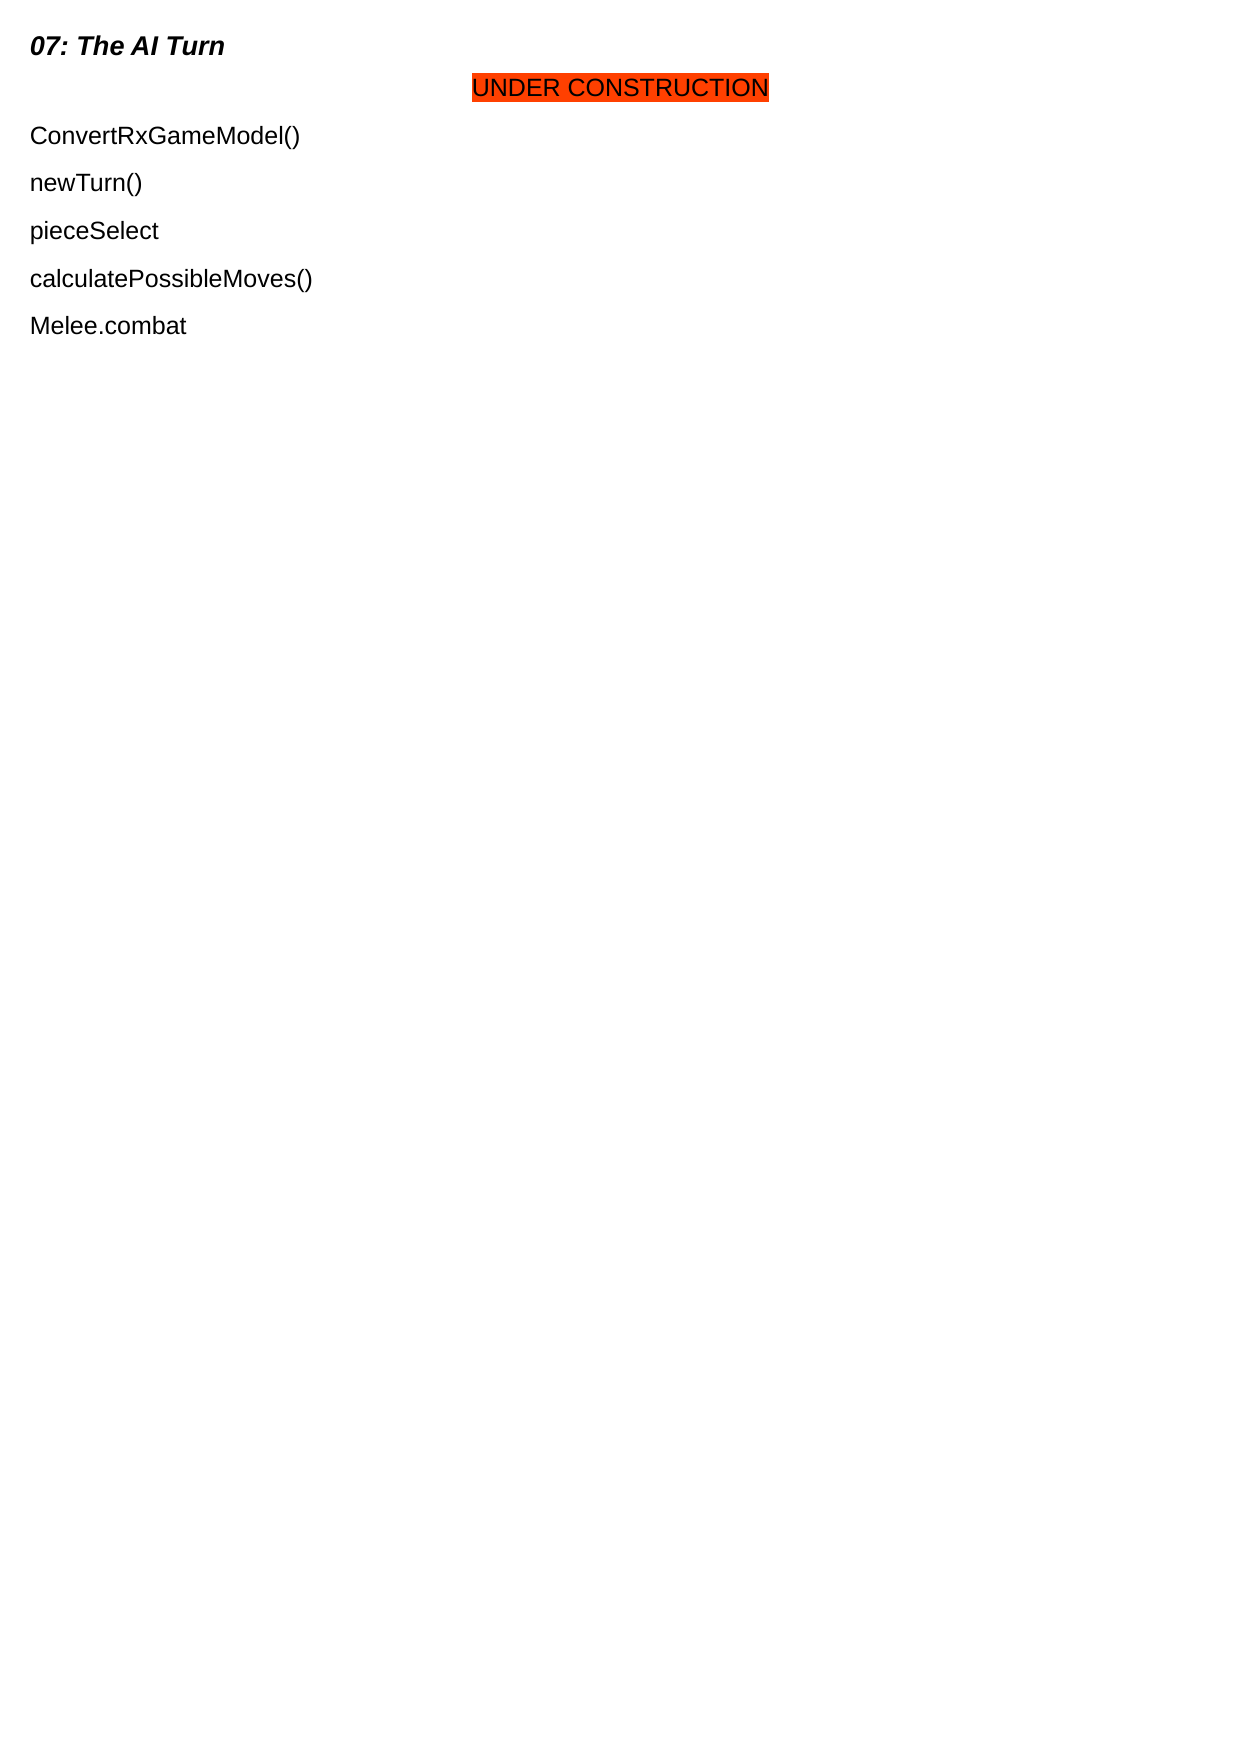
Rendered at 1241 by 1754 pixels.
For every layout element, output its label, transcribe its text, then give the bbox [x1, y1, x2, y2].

subtitle 07: The AI Turn [29, 29, 1211, 61]
text pieceSelect [29, 216, 1211, 245]
text calculatePossibleMoves() [29, 264, 1211, 292]
text UNDER CONSTRUCTION [29, 73, 1211, 102]
text newTurn() [29, 168, 1211, 197]
text ConvertRxGameModel() [29, 121, 1211, 149]
text Melee.combat [29, 311, 1211, 340]
